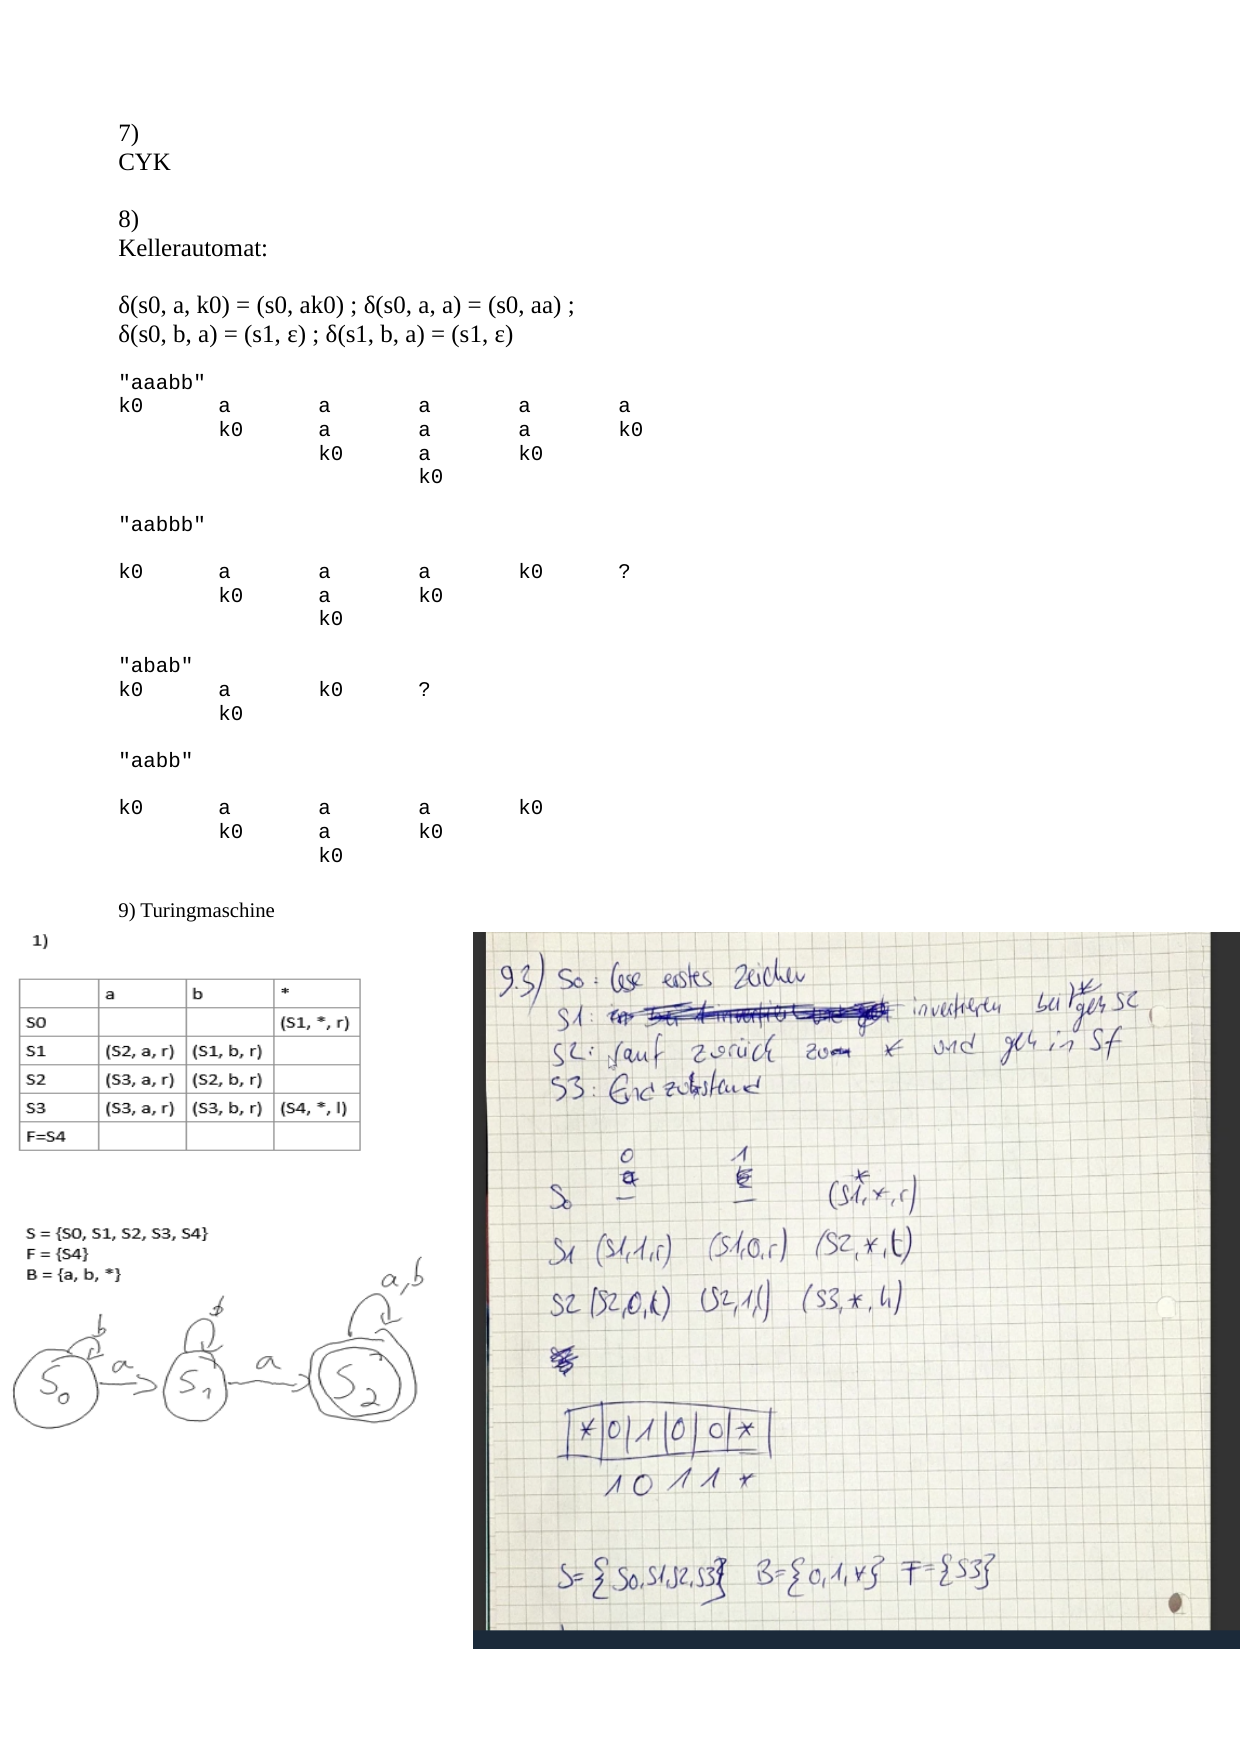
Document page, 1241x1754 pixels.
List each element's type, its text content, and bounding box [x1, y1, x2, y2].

text k0 a k0 [118, 443, 1122, 466]
text k0 [118, 845, 1122, 868]
text k0 a k0 ? [118, 679, 1122, 703]
text k0 a a a k0 [118, 419, 1122, 443]
text k0 [118, 703, 1122, 726]
text "aaabb" [118, 372, 1122, 395]
text 9) Turingmaschine [118, 898, 1122, 922]
text k0 [118, 466, 1122, 490]
text Kellerautomat: [118, 233, 1122, 262]
text δ(s0, a, k0) = (s0, ak0) ; δ(s0, a, a) = (s0, aa) ; δ(s0, b, a) = (s1, ε) ; δ(s1, b, a) = (s1, ε) [118, 291, 1122, 348]
text k0 a k0 [118, 584, 1122, 608]
text k0 a a a k0 [118, 797, 1122, 821]
text "abab" [118, 656, 1122, 679]
text "aabb" [118, 750, 1122, 774]
text k0 a a a k0 ? [118, 561, 1122, 584]
picture [5, 924, 1240, 1649]
text 8) [118, 204, 1122, 233]
text k0 a k0 [118, 821, 1122, 845]
text k0 a a a a a [118, 395, 1122, 419]
text 7) CYK [118, 118, 1122, 176]
text "aabbb" [118, 514, 1122, 537]
text k0 [118, 608, 1122, 632]
